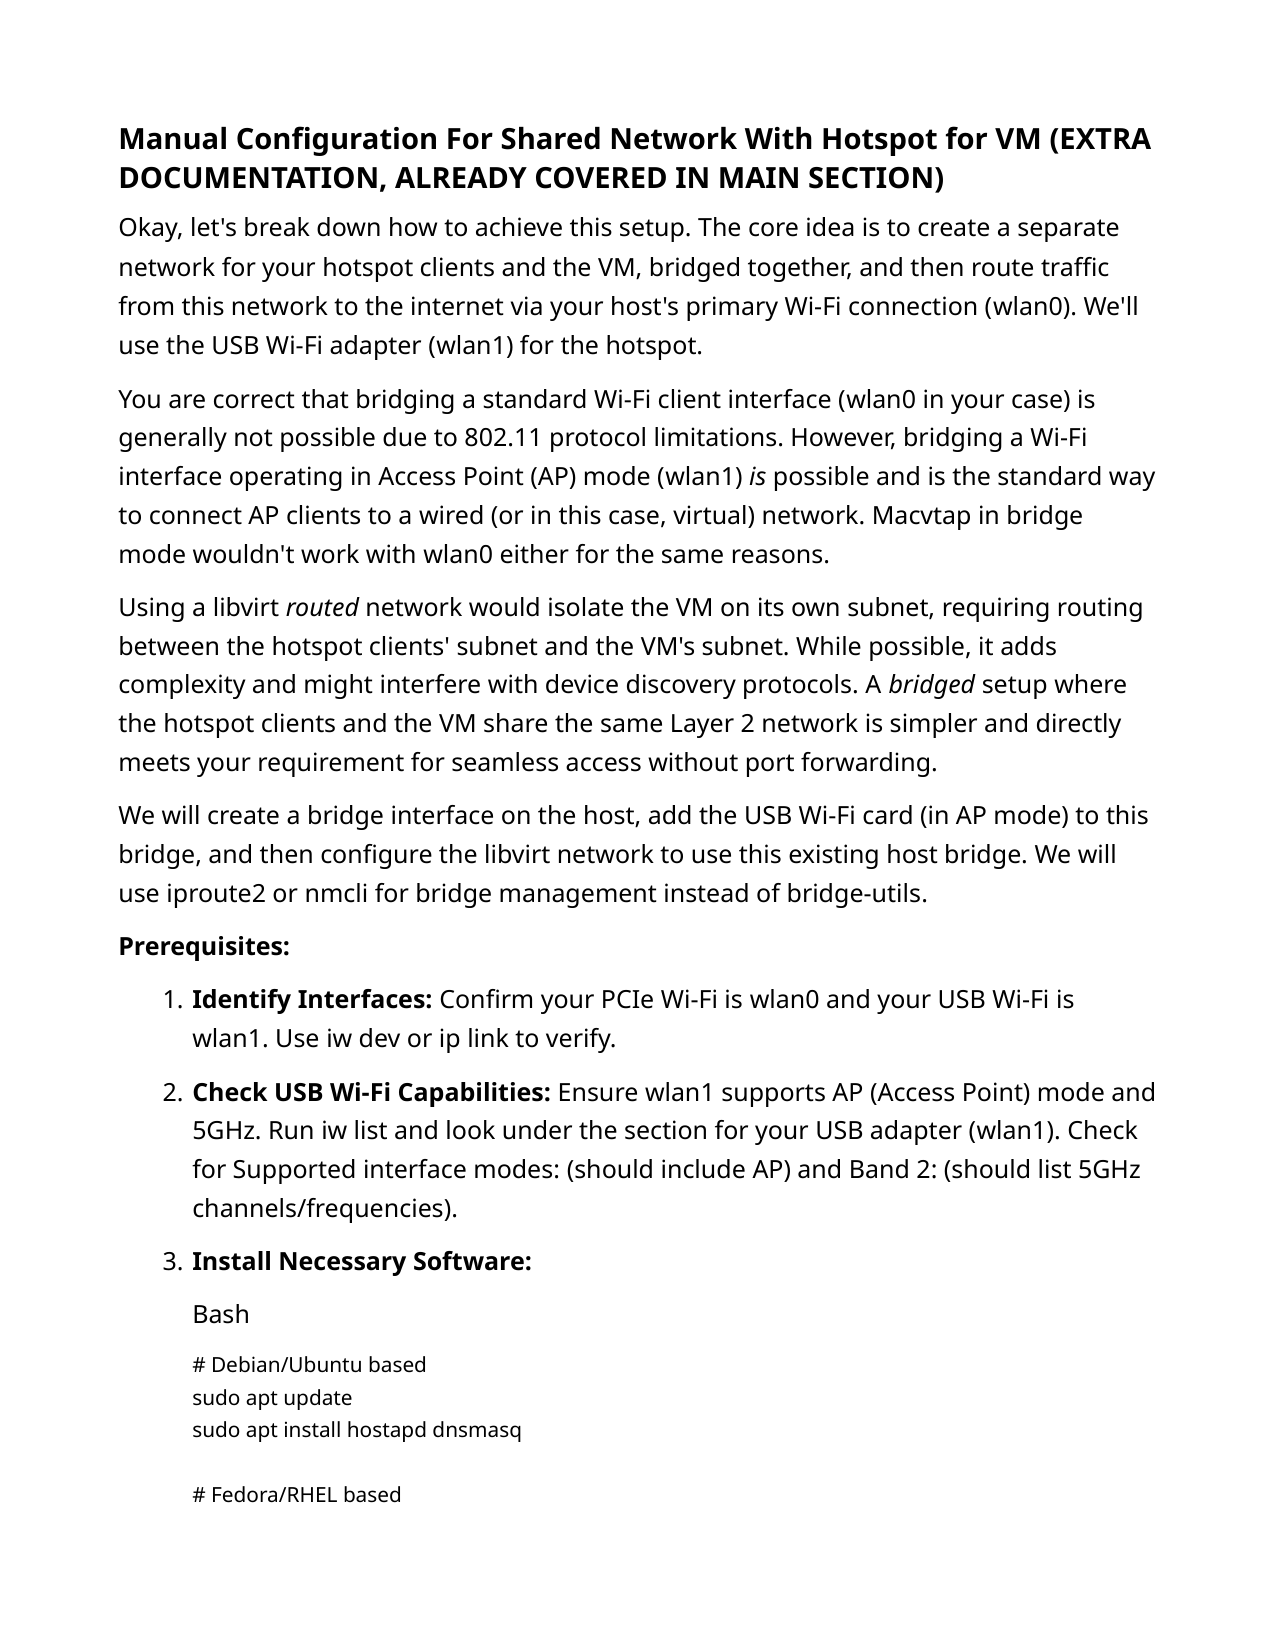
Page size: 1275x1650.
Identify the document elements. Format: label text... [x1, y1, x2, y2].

list # Debian/Ubuntu based [162, 1350, 1157, 1379]
list Identify Interfaces: Confirm your PCIe Wi-Fi is wlan0 and your USB Wi-Fi is wlan1. Use iw dev or ip link to verify. [162, 982, 1157, 1055]
list Install Necessary Software: [162, 1244, 1157, 1278]
list Check USB Wi-Fi Capabilities: Ensure wlan1 supports AP (Access Point) mode and 5GHz. Run iw list and look under the section for your USB adapter (wlan1). Check for Supported interface modes: (should include AP) and Band 2: (should list 5GHz channels/frequencies). [162, 1074, 1157, 1224]
text You are correct that bridging a standard Wi-Fi client interface (wlan0 in your case) is generally not possible due to 802.11 protocol limitations. However, bridging a Wi-Fi interface operating in Access Point (AP) mode (wlan1) is possible and is the standard way to connect AP clients to a wired (or in this case, virtual) network. Macvtap in bridge mode wouldn't work with wlan0 either for the same reasons. [118, 381, 1157, 570]
list sudo apt install hostapd dnsmasq [162, 1415, 1157, 1444]
list # Fedora/RHEL based [162, 1480, 1157, 1508]
list Bash [162, 1297, 1157, 1331]
subtitle Manual Configuration For Shared Network With Hotspot for VM (EXTRA DOCUMENTATION, ALREADY COVERED IN MAIN SECTION) [118, 118, 1157, 197]
text We will create a bridge interface on the host, add the USB Wi-Fi card (in AP mode) to this bridge, and then configure the libvirt network to use this existing host bridge. We will use iproute2 or nmcli for bridge management instead of bridge-utils. [118, 798, 1157, 909]
text Using a libvirt routed network would isolate the VM on its own subnet, requiring routing between the hotspot clients' subnet and the VM's subnet. While possible, it adds complexity and might interfere with device discovery protocols. A bridged setup where the hotspot clients and the VM share the same Layer 2 network is simpler and directly meets your requirement for seamless access without port forwarding. [118, 589, 1157, 779]
list sudo apt update [162, 1383, 1157, 1411]
text Okay, let's break down how to achieve this setup. The core idea is to create a separate network for your hotspot clients and the VM, bridged together, and then route traffic from this network to the internet via your host's primary Wi-Fi connection (wlan0). We'll use the USB Wi-Fi adapter (wlan1) for the hotspot. [118, 210, 1157, 362]
text Prerequisites: [118, 929, 1157, 963]
